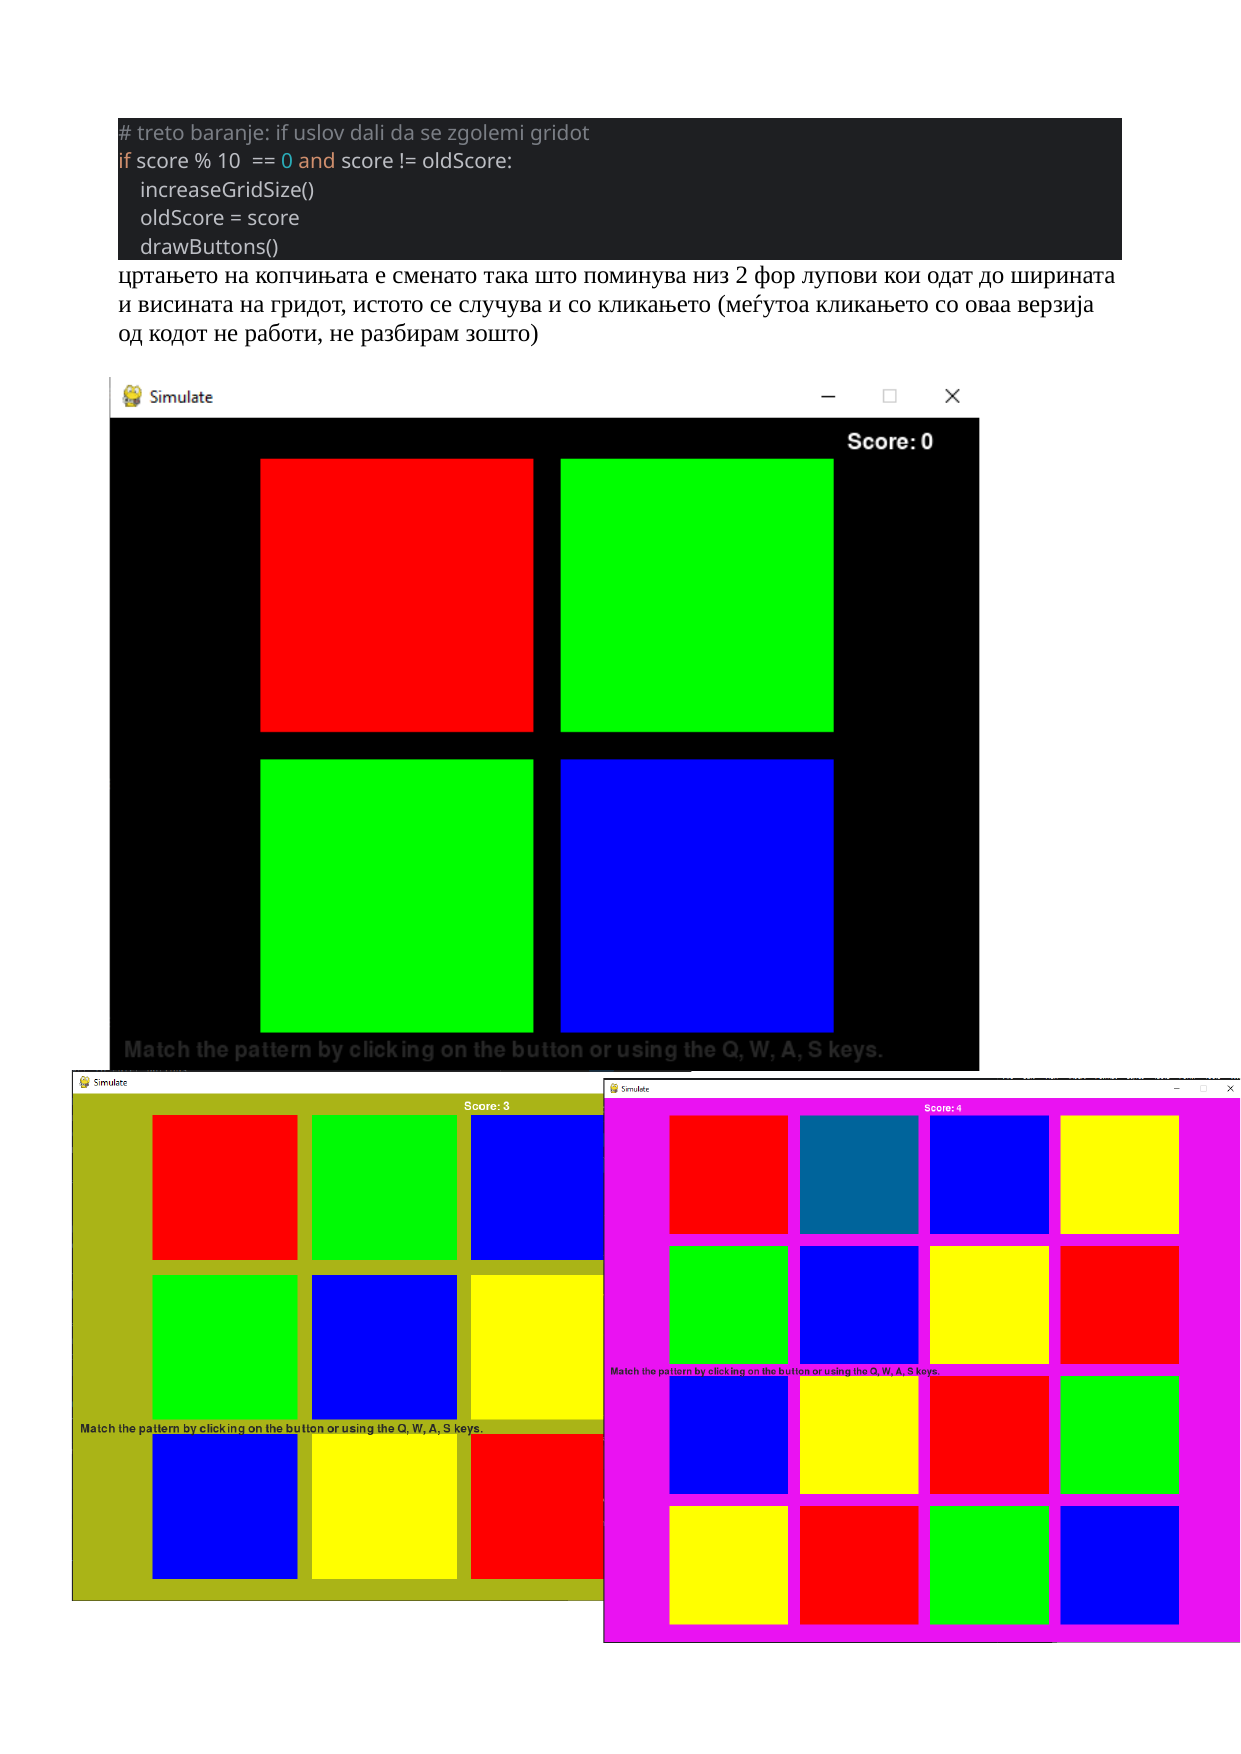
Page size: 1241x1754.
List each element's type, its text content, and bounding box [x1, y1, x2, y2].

text цртањето на копчињата е сменато така што поминува низ 2 фор лупови кои одат до ширината и висината на гридот, истото се случува и со кликањето (меѓутоа кликањето со оваа верзија од кодот не работи, не разбирам зошто) [118, 260, 1122, 347]
picture [71, 377, 1241, 1643]
text # treto baranje: if uslov dali da se zgolemi gridot if score % 10 == 0 and score != oldScore: increaseGridSize() oldScore = score drawButtons() [118, 118, 1122, 260]
